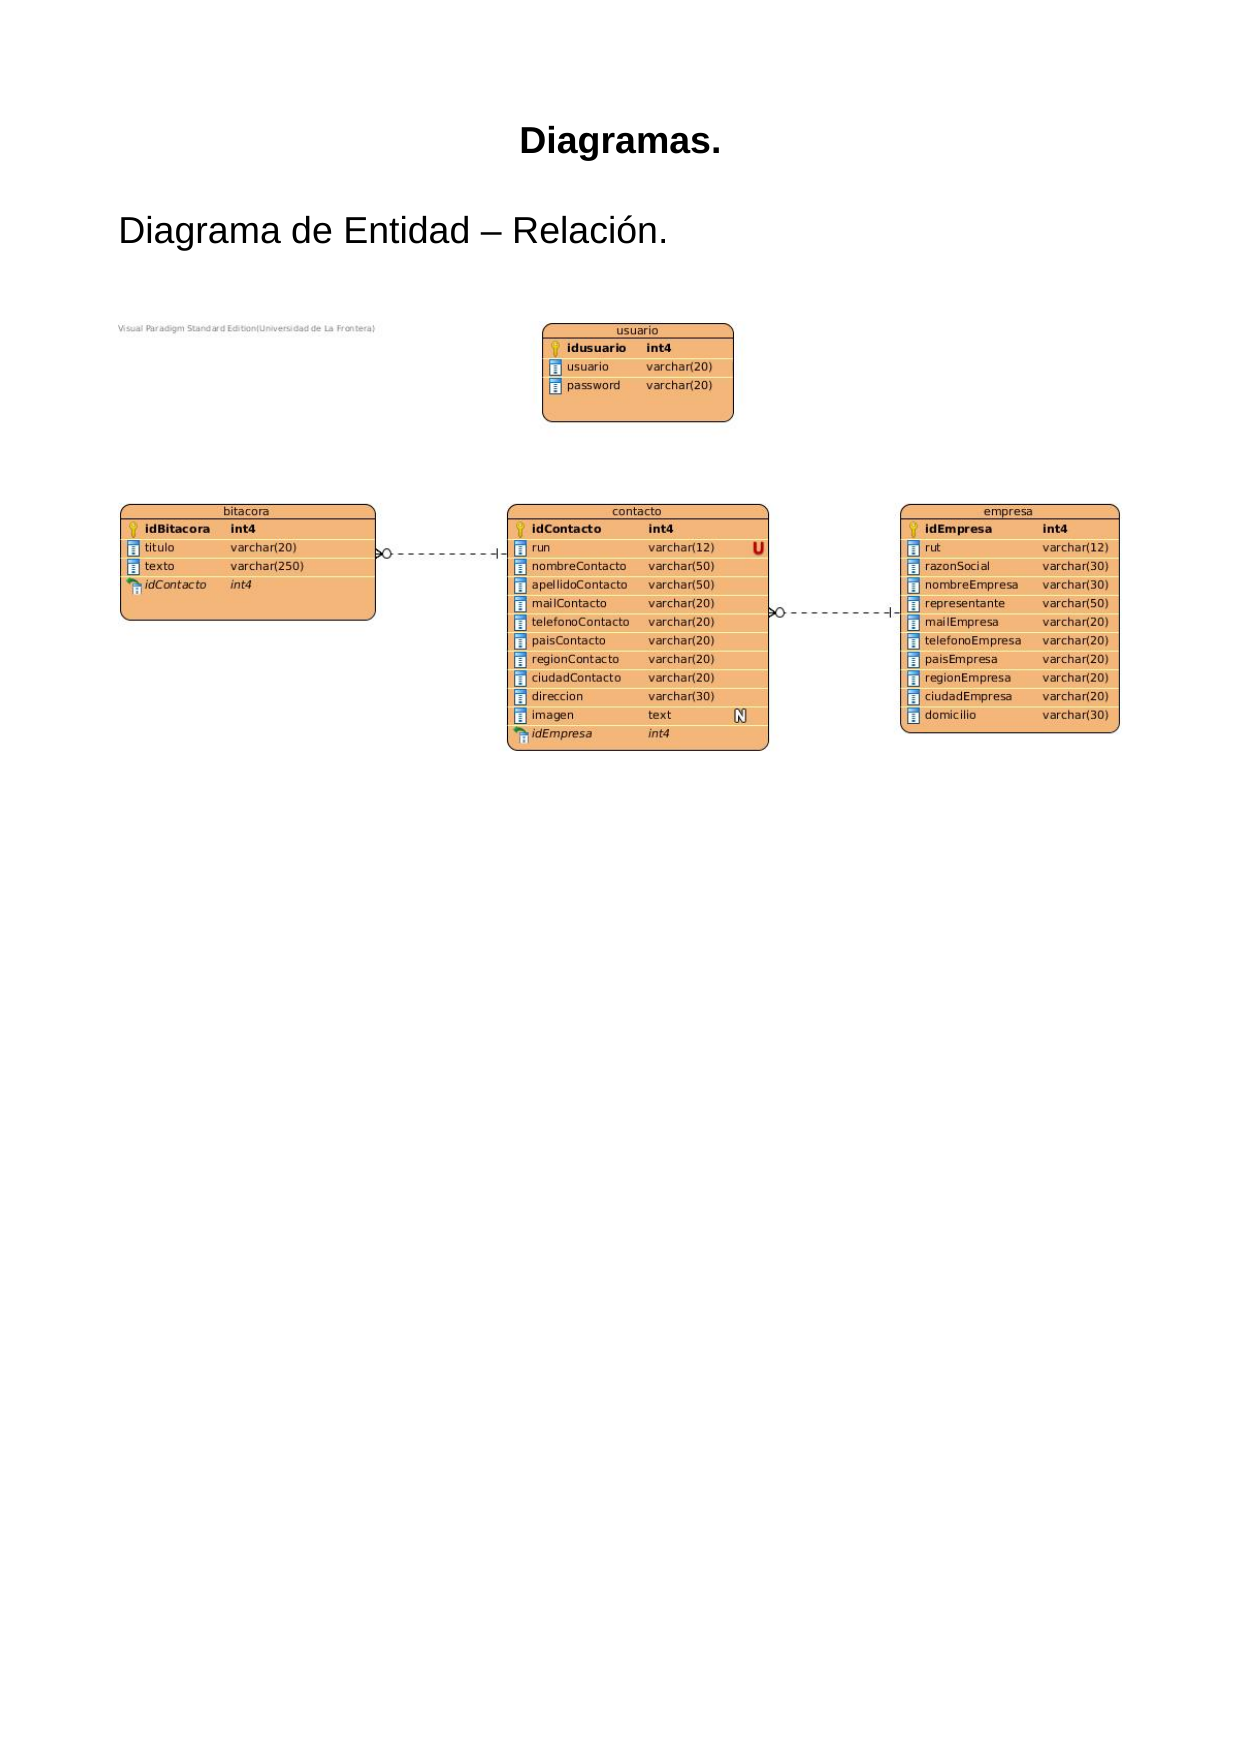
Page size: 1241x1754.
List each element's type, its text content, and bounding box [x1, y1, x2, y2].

subtitle Diagrama de Entidad – Relación. [118, 209, 1122, 252]
title Diagramas. [118, 118, 1122, 161]
picture [118, 321, 1123, 754]
